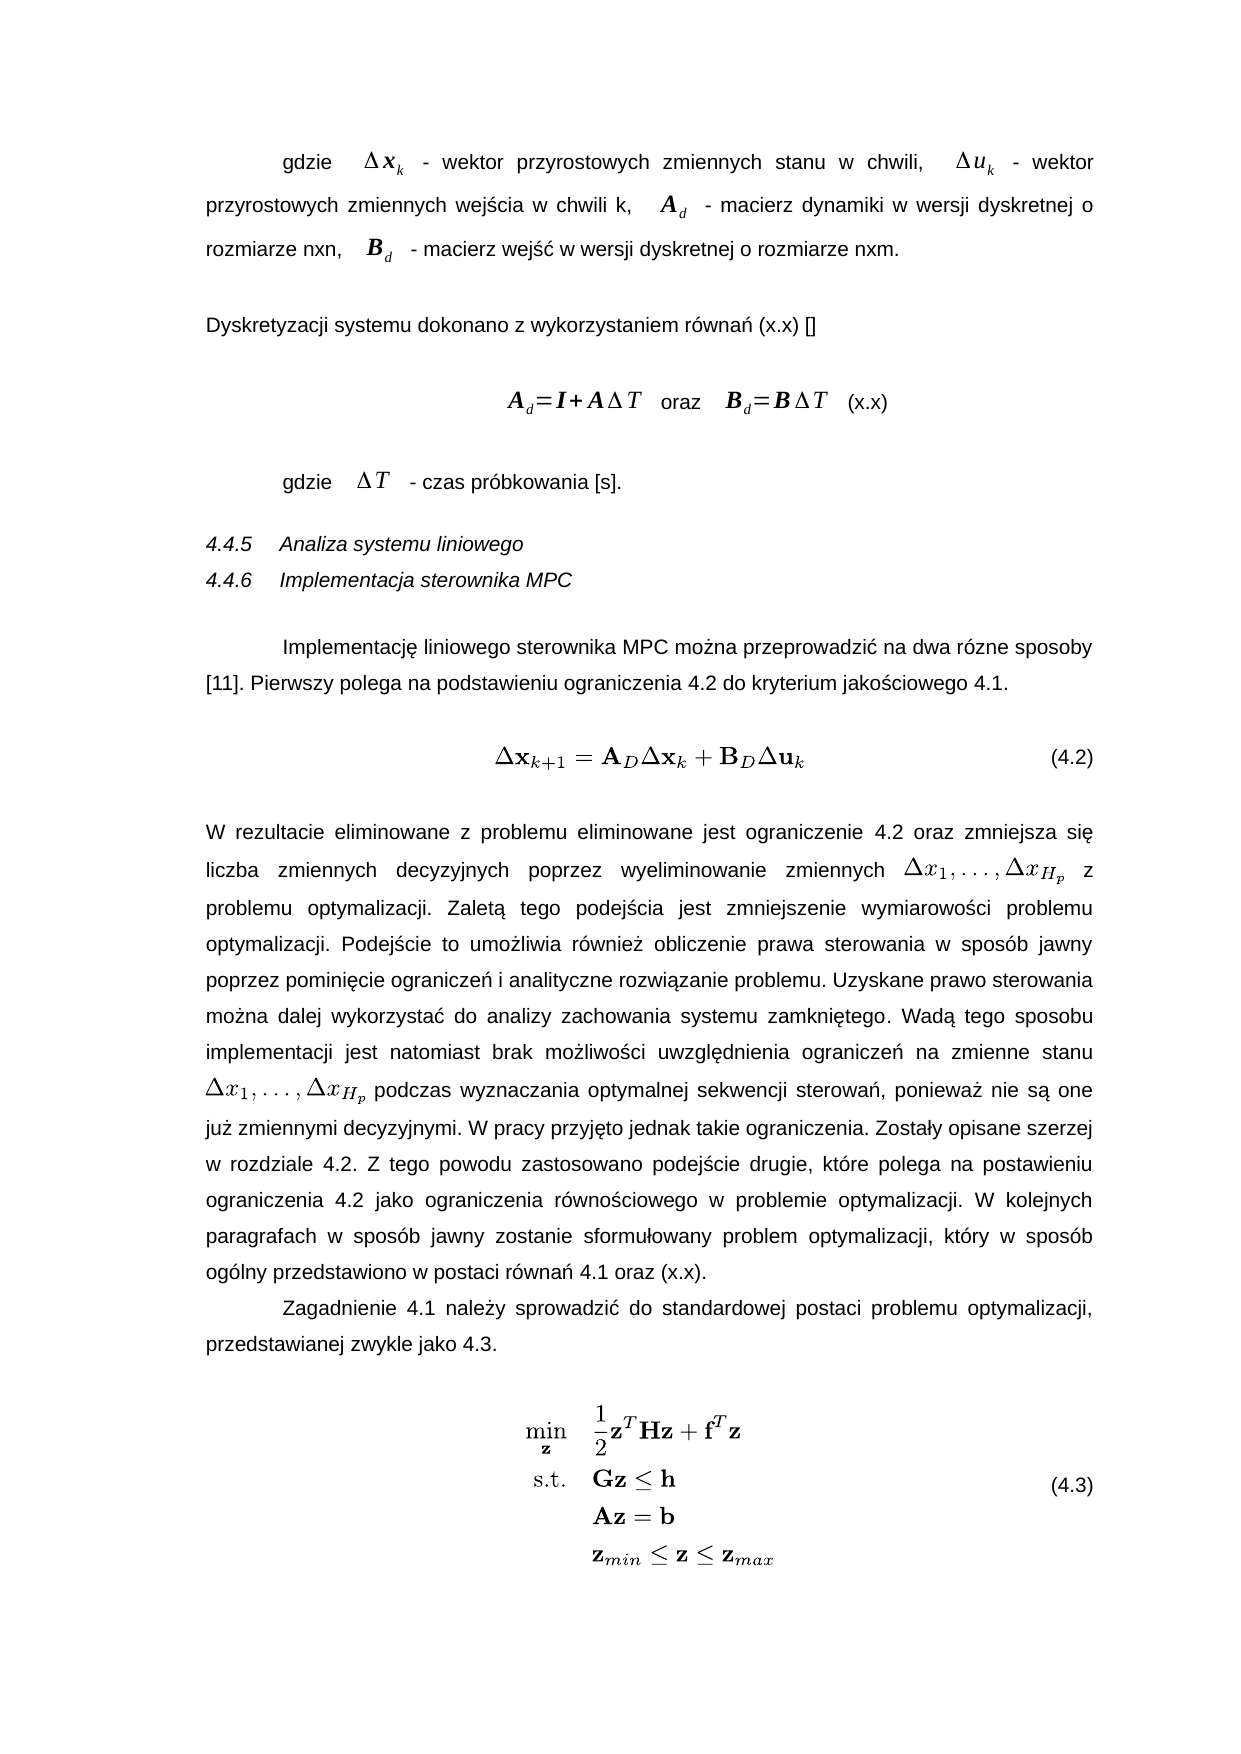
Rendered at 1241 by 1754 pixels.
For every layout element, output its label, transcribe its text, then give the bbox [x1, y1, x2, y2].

subtitle Implementacja sterownika MPC [206, 568, 1093, 592]
text oraz (x.x) [206, 386, 1093, 418]
text W rezultacie eliminowane z problemu eliminowane jest ograniczenie 4.2 oraz zmniejsza się liczba zmiennych decyzyjnych poprzez wyeliminowanie zmiennych z problemu optymalizacji. Zaletą tego podejścia jest zmniejszenie wymiarowości problemu optymalizacji. Podejście to umożliwia również obliczenie prawa sterowania w sposób jawny poprzez pominięcie ograniczeń i analityczne rozwiązanie problemu. Uzyskane prawo sterowania można dalej wykorzystać do analizy zachowania systemu zamkniętego. Wadą tego sposobu implementacji jest natomiast brak możliwości uwzględnienia ograniczeń na zmienne stanu podczas wyznaczania optymalnej sekwencji sterowań, ponieważ nie są one już zmiennymi decyzyjnymi. W pracy przyjęto jednak takie ograniczenia. Zostały opisane szerzej w rozdziale 4.2. Z tego powodu zastosowano podejście drugie, które polega na postawieniu ograniczenia 4.2 jako ograniczenia równościowego w problemie optymalizacji. W kolejnych paragrafach w sposób jawny zostanie sformułowany problem optymalizacji, który w sposób ogólny przedstawiono w postaci równań 4.1 oraz (x.x). [206, 819, 1093, 1284]
text [206, 1405, 606, 1565]
text (4.2) [206, 744, 1093, 770]
text gdzie - wektor przyrostowych zmiennych stanu w chwili, - wektor przyrostowych zmiennych wejścia w chwili k, - macierz dynamiki w wersji dyskretnej o rozmiarze nxn, - macierz wejść w wersji dyskretnej o rozmiarze nxm. [206, 147, 1093, 265]
text Zagadnienie 4.1 należy sprowadzić do standardowej postaci problemu optymalizacji, przedstawianej zwykle jako 4.3. [206, 1296, 1093, 1356]
text gdzie - czas próbkowania [s]. [206, 467, 1093, 495]
text (4.3) [603, 1405, 1093, 1565]
text Dyskretyzacji systemu dokonano z wykorzystaniem równań (x.x) [] [206, 313, 1093, 337]
text Implementację liniowego sterownika MPC można przeprowadzić na dwa rózne sposoby [11]. Pierwszy polega na podstawieniu ograniczenia 4.2 do kryterium jakościowego 4.1. [206, 635, 1093, 695]
subtitle Analiza systemu liniowego [206, 532, 1093, 556]
